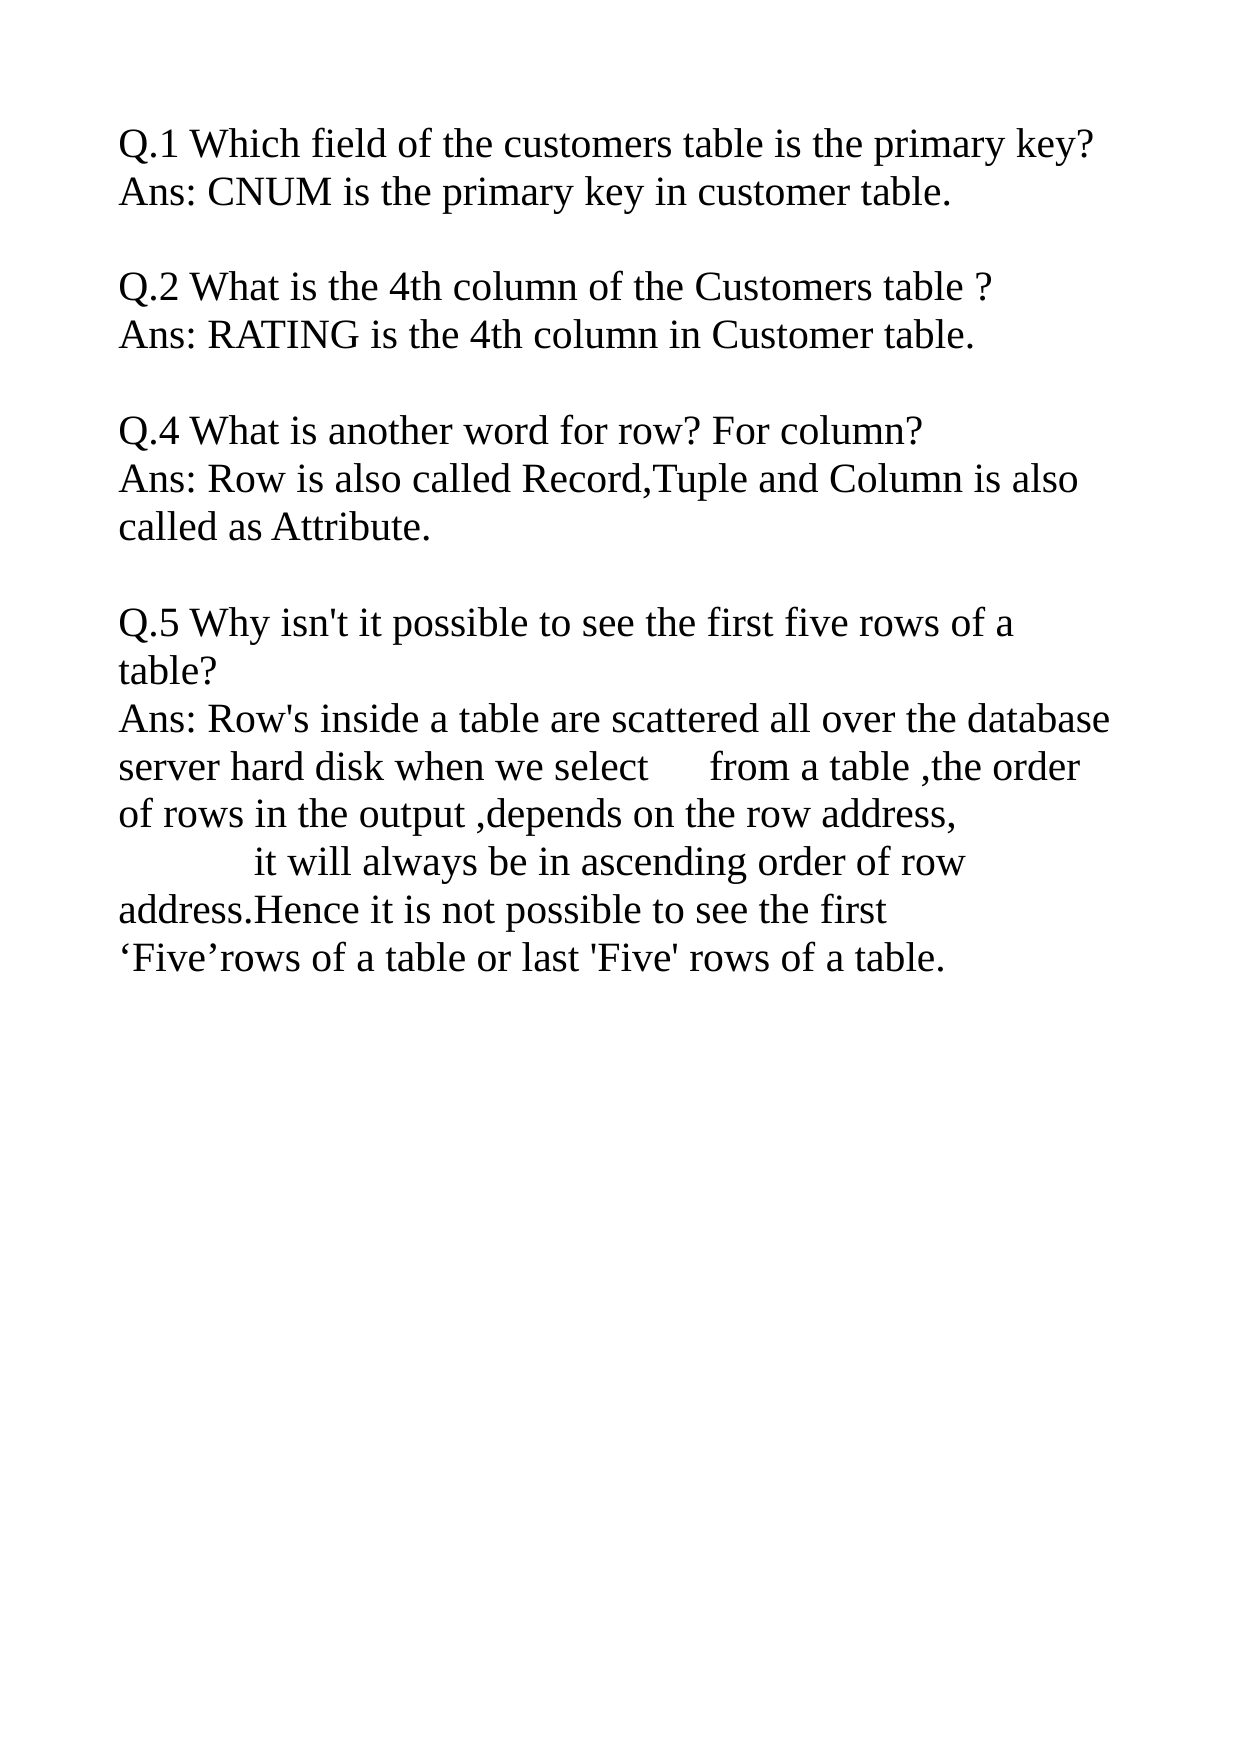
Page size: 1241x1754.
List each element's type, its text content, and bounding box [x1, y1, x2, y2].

text Ans: CNUM is the primary key in customer table. [118, 166, 1122, 214]
text Q.4 What is another word for row? For column? [118, 406, 1122, 453]
text Q.1 Which field of the customers table is the primary key? [118, 118, 1122, 166]
text Q.2 What is the 4th column of the Customers table ? [118, 262, 1122, 310]
text it will always be in ascending order of row address.Hence it is not possible to see the first ‘Five’rows of a table or last 'Five' rows of a table. [118, 837, 1122, 981]
text Ans: Row's inside a table are scattered all over the database server hard disk when we select from a table ,the order of rows in the output ,depends on the row address, [118, 693, 1122, 837]
text Ans: Row is also called Record,Tuple and Column is also called as Attribute. [118, 453, 1122, 549]
text Ans: RATING is the 4th column in Customer table. [118, 310, 1122, 358]
text Q.5 Why isn't it possible to see the first five rows of a table? [118, 597, 1122, 693]
